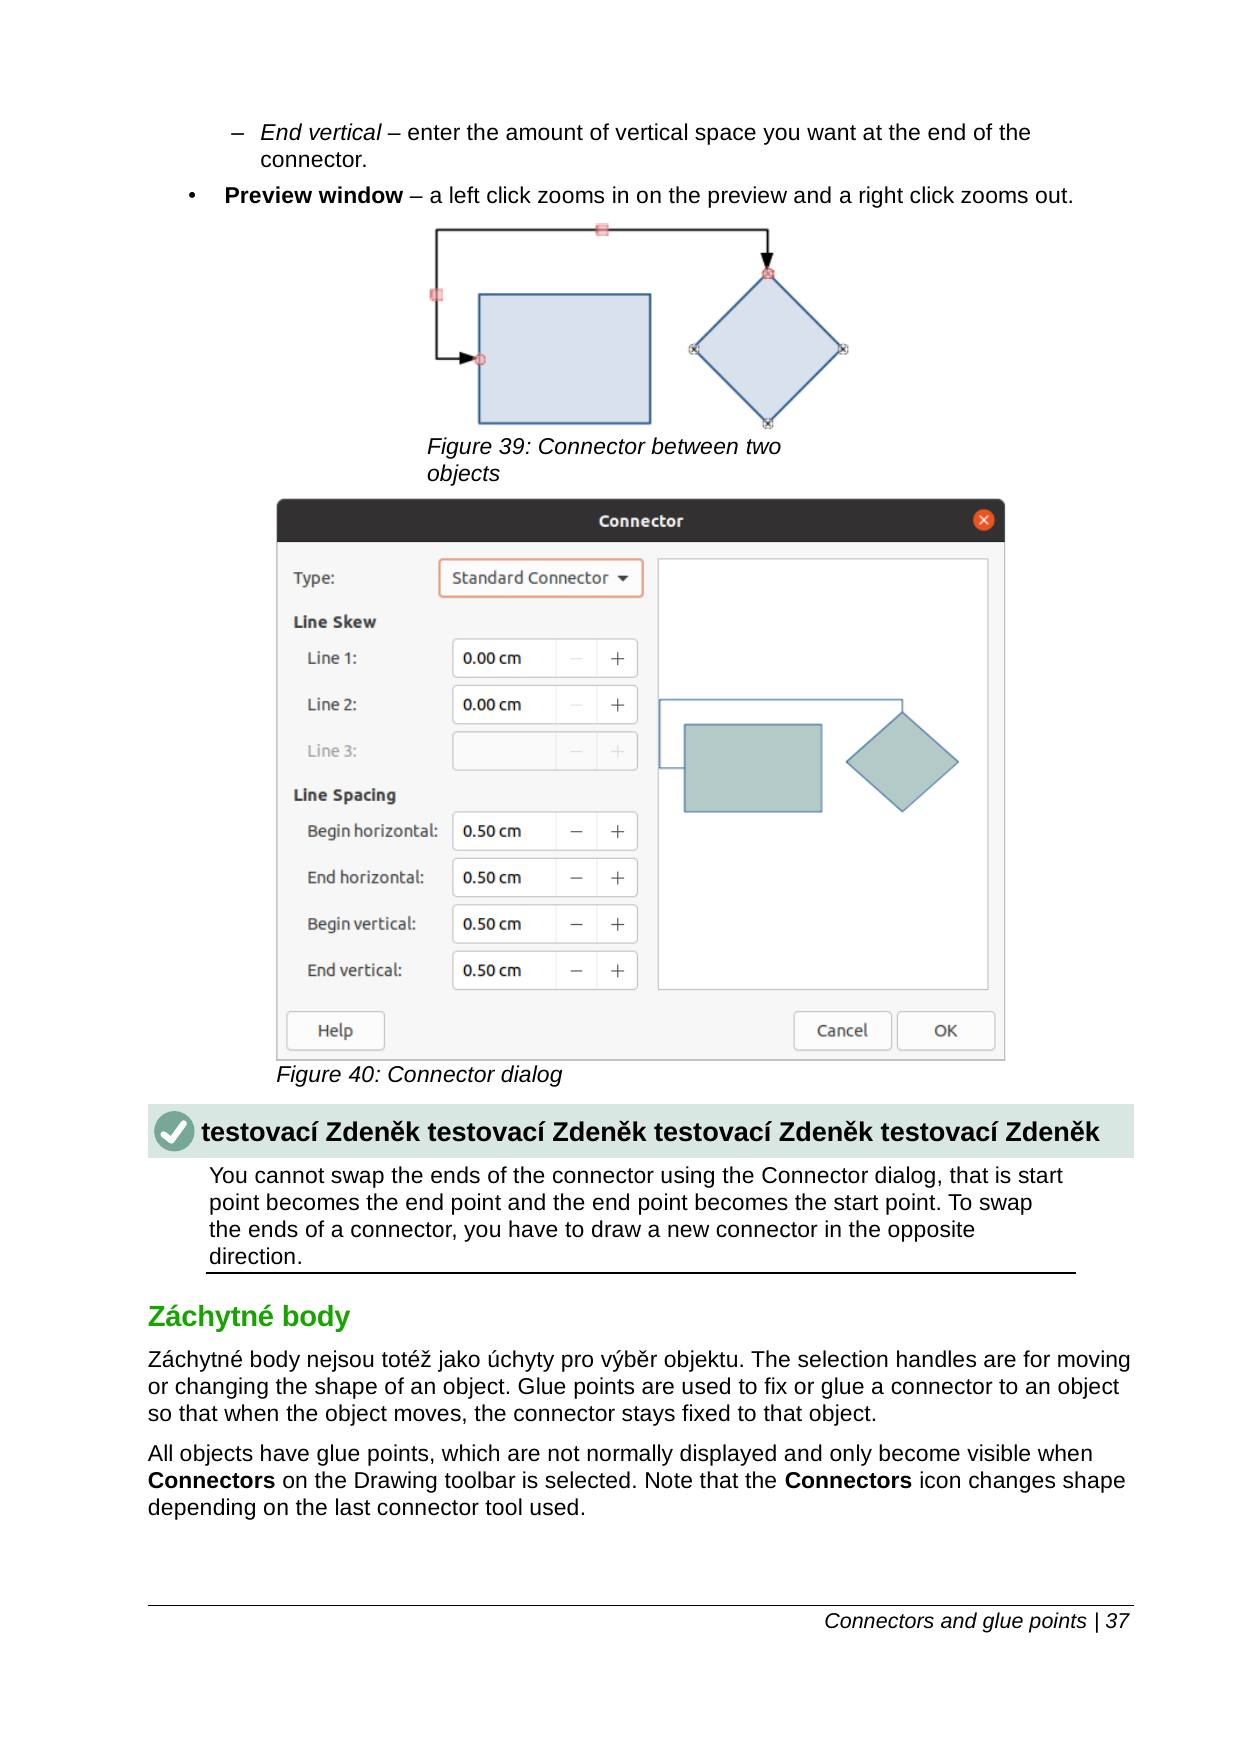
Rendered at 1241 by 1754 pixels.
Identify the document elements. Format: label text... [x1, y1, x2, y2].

list End vertical – enter the amount of vertical space you want at the end of the connector. [231, 118, 1134, 172]
text Figure 40: Connector dialog [276, 1061, 1005, 1088]
text Záchytné body nejsou totéž jako úchyty pro výběr objektu. The selection handles are for moving or changing the shape of an object. Glue points are used to fix or glue a connector to an object so that when the object moves, the connector stays fixed to that object. [148, 1345, 1134, 1427]
text Figure 39: Connector between two objects [427, 433, 855, 486]
subtitle testovací Zdeněk testovací Zdeněk testovací Zdeněk testovací Zdeněk [148, 1104, 1134, 1158]
text All objects have glue points, which are not normally displayed and only become visible when Connectors on the Drawing toolbar is selected. Note that the Connectors icon changes shape depending on the last connector tool used. [148, 1439, 1134, 1520]
text You cannot swap the ends of the connector using the Connector dialog, that is start point becomes the end point and the end point becomes the start point. To swap the ends of a connector, you have to draw a new connector in the opposite direction. [206, 1158, 1076, 1272]
list Preview window – a left click zooms in on the preview and a right click zooms out. [185, 178, 1134, 211]
picture [426, 223, 855, 433]
subtitle Záchytné body [148, 1299, 1134, 1333]
picture [276, 498, 1006, 1061]
